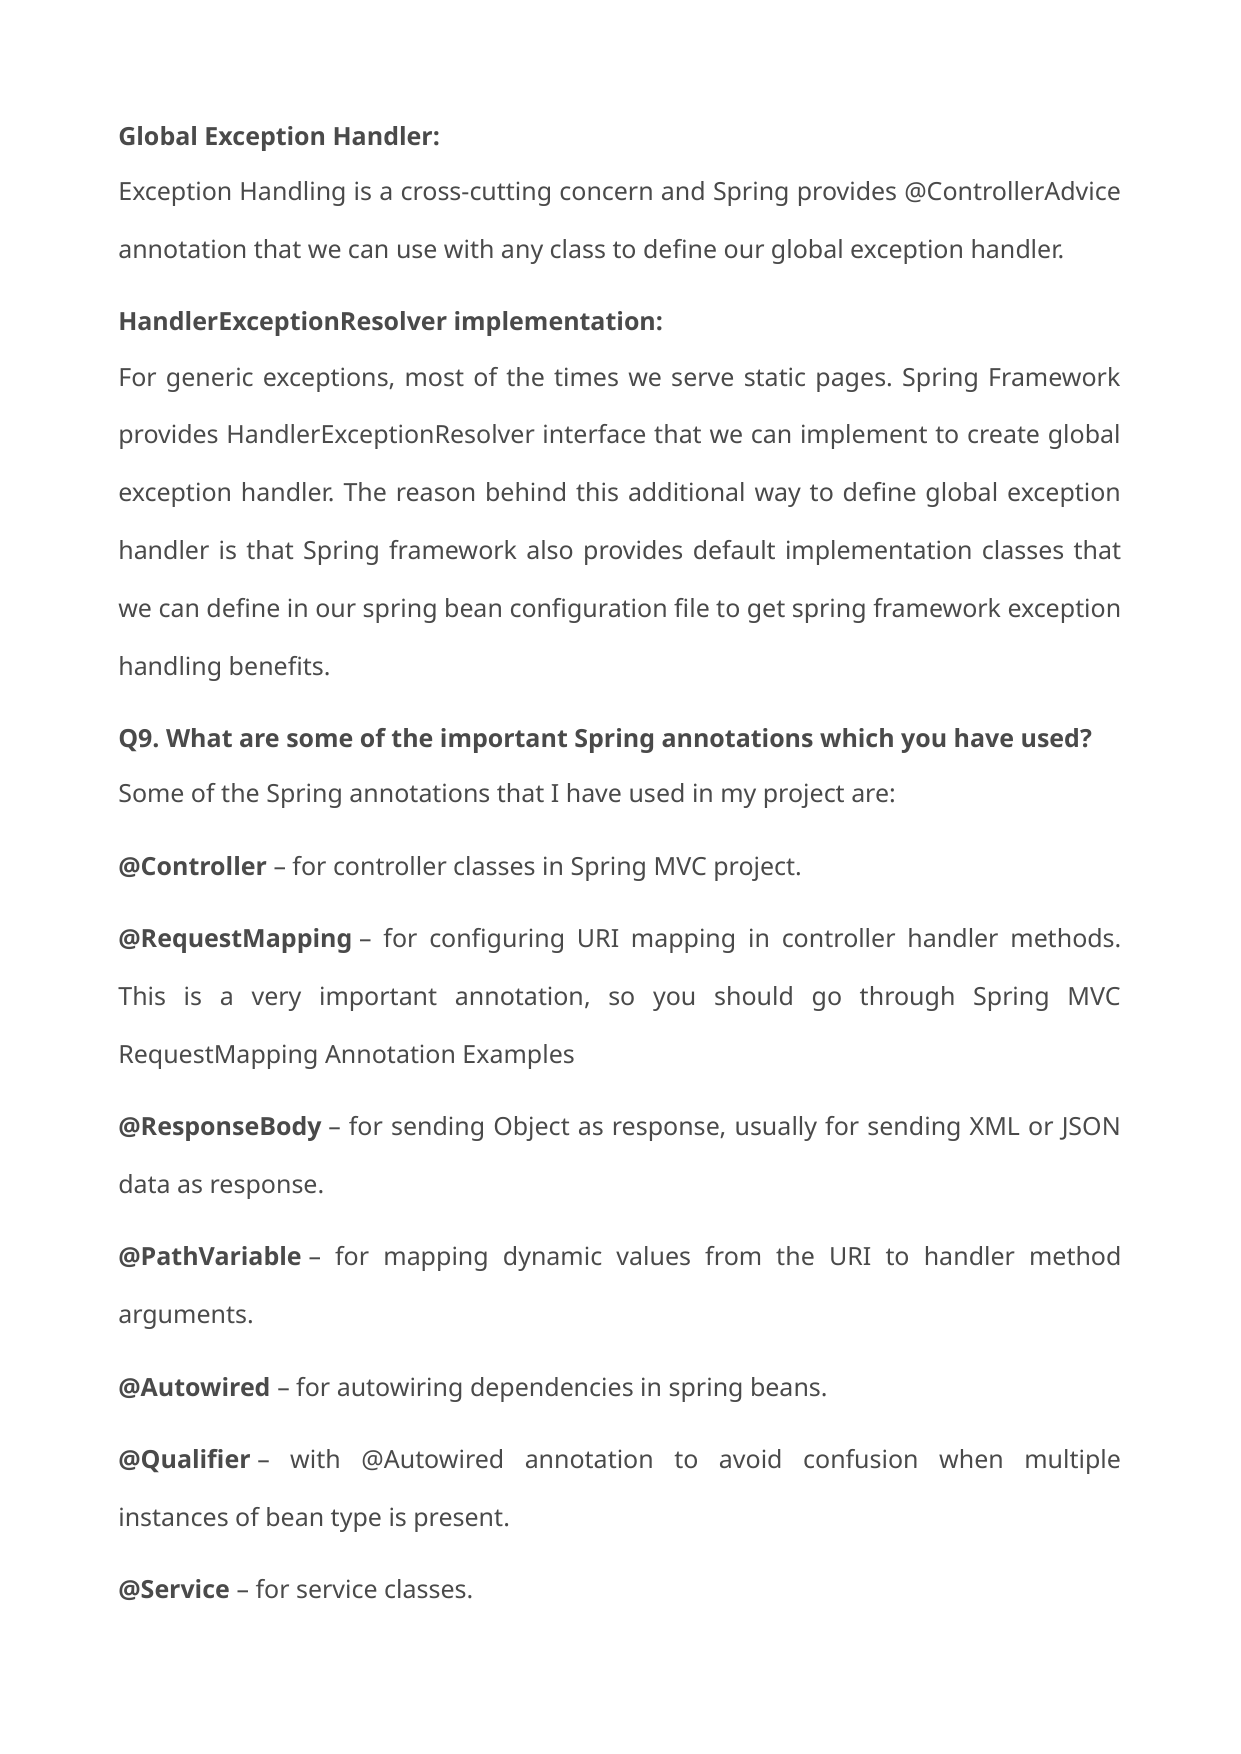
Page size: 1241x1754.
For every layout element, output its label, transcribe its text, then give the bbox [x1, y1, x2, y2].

text @Qualifier – with @Autowired annotation to avoid confusion when multiple instances of bean type is present. [118, 1442, 1122, 1533]
text For generic exceptions, most of the times we serve static pages. Spring Framework provides HandlerExceptionResolver interface that we can implement to create global exception handler. The reason behind this additional way to define global exception handler is that Spring framework also provides default implementation classes that we can define in our spring bean configuration file to get spring framework exception handling benefits. [118, 359, 1122, 682]
subtitle Q9. What are some of the important Spring annotations which you have used? [118, 721, 1122, 755]
text Exception Handling is a cross-cutting concern and Spring provides @ControllerAdvice annotation that we can use with any class to define our global exception handler. [118, 173, 1122, 265]
text @Autowired – for autowiring dependencies in spring beans. [118, 1369, 1122, 1403]
text @PathVariable – for mapping dynamic values from the URI to handler method arguments. [118, 1239, 1122, 1331]
text @RequestMapping – for configuring URI mapping in controller handler methods. This is a very important annotation, so you should go through Spring MVC RequestMapping Annotation Examples [118, 921, 1122, 1071]
text @Controller – for controller classes in Spring MVC project. [118, 848, 1122, 882]
text @ResponseBody – for sending Object as response, usually for sending XML or JSON data as response. [118, 1109, 1122, 1201]
text @Service – for service classes. [118, 1572, 1122, 1606]
subtitle HandlerExceptionResolver implementation: [118, 304, 1122, 338]
subtitle Global Exception Handler: [118, 118, 1122, 152]
text Some of the Spring annotations that I have used in my project are: [118, 776, 1122, 810]
